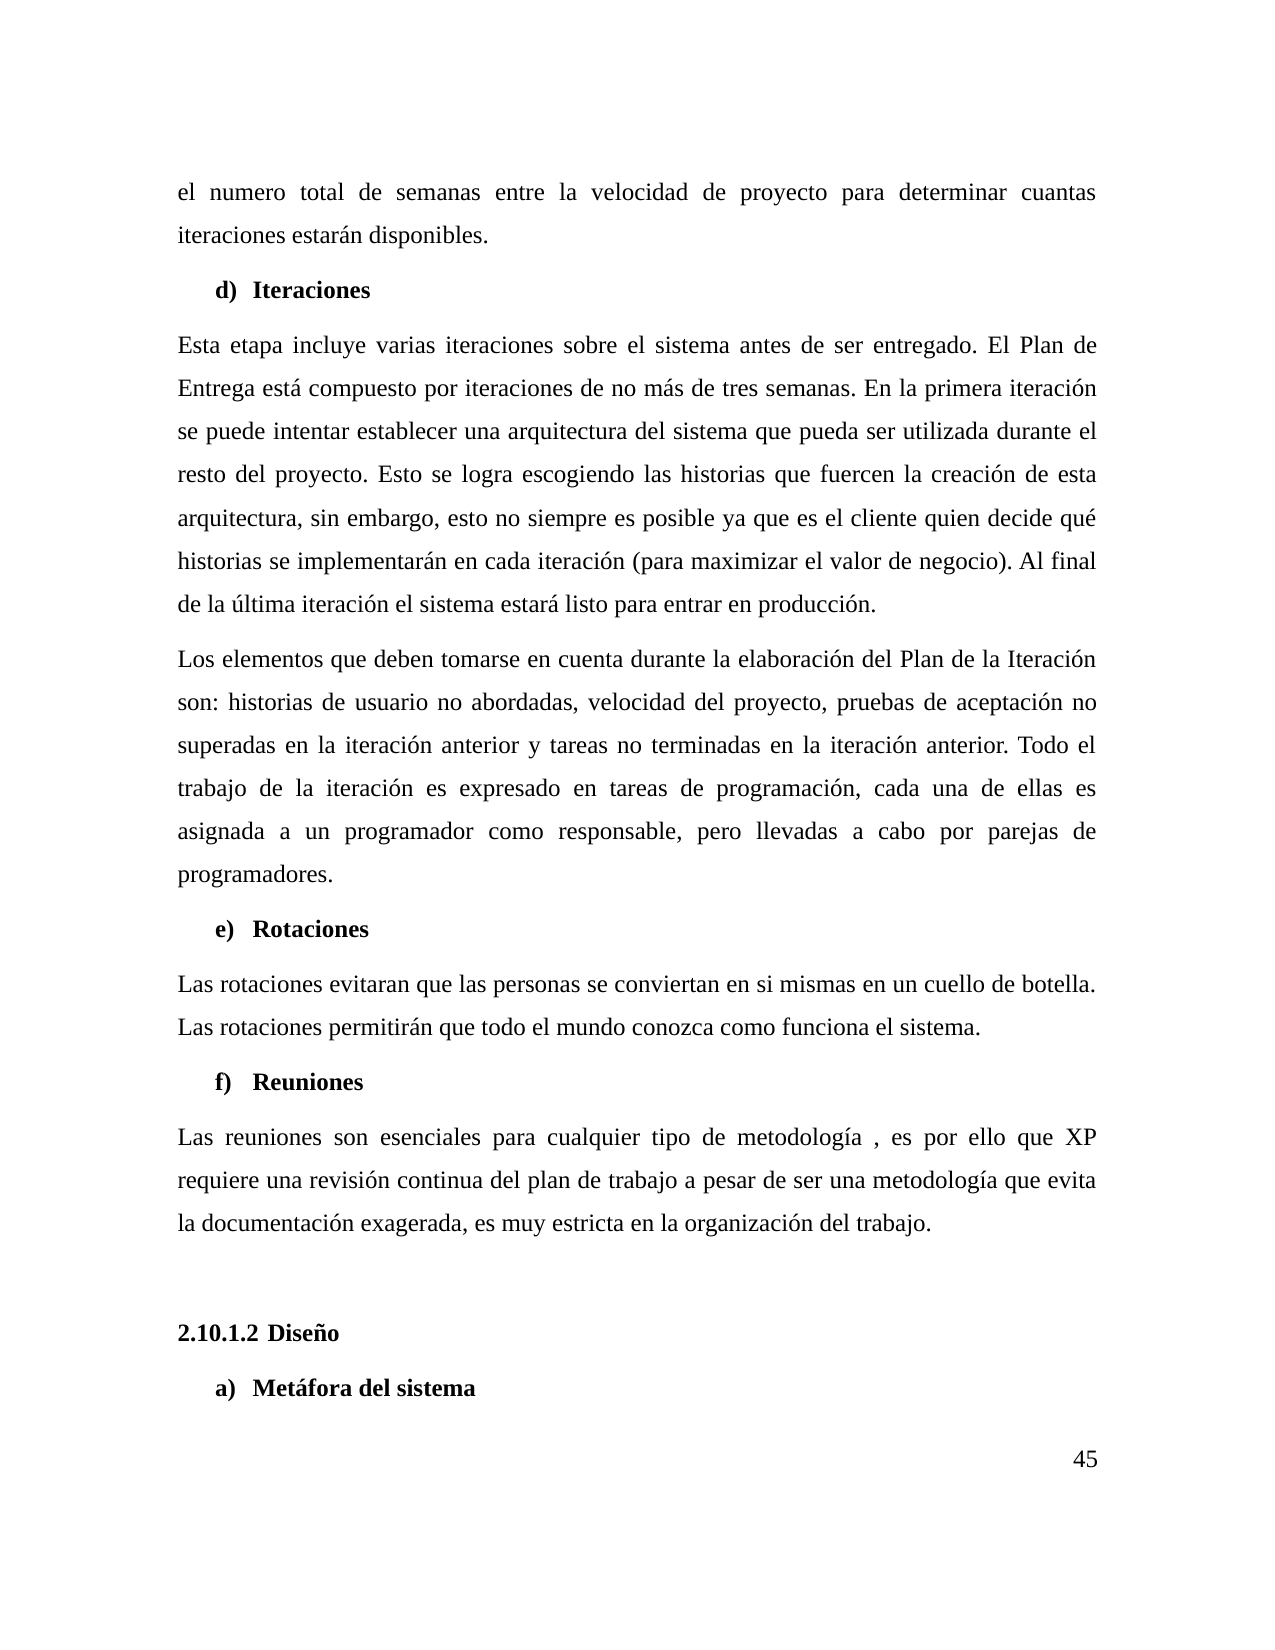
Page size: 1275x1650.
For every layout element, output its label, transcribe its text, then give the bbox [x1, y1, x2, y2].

subtitle Diseño [177, 1318, 1098, 1347]
text Esta etapa incluye varias iteraciones sobre el sistema antes de ser entregado. El Plan de Entrega está compuesto por iteraciones de no más de tres semanas. En la primera iteración se puede intentar establecer una arquitectura del sistema que pueda ser utilizada durante el resto del proyecto. Esto se logra escogiendo las historias que fuercen la creación de esta arquitectura, sin embargo, esto no siempre es posible ya que es el cliente quien decide qué historias se implementarán en cada iteración (para maximizar el valor de negocio). Al final de la última iteración el sistema estará listo para entrar en producción. [177, 330, 1098, 618]
list Metáfora del sistema [215, 1373, 1098, 1402]
list Rotaciones [215, 914, 1098, 943]
text Las reuniones son esenciales para cualquier tipo de metodología , es por ello que XP requiere una revisión continua del plan de trabajo a pesar de ser una metodología que evita la documentación exagerada, es muy estricta en la organización del trabajo. [177, 1122, 1098, 1237]
text Los elementos que deben tomarse en cuenta durante la elaboración del Plan de la Iteración son: historias de usuario no abordadas, velocidad del proyecto, pruebas de aceptación no superadas en la iteración anterior y tareas no terminadas en la iteración anterior. Todo el trabajo de la iteración es expresado en tareas de programación, cada una de ellas es asignada a un programador como responsable, pero llevadas a cabo por parejas de programadores. [177, 644, 1098, 888]
text Las rotaciones evitaran que las personas se conviertan en si mismas en un cuello de botella. Las rotaciones permitirán que todo el mundo conozca como funciona el sistema. [177, 969, 1098, 1041]
list Reuniones [215, 1067, 1098, 1096]
text el numero total de semanas entre la velocidad de proyecto para determinar cuantas iteraciones estarán disponibles. [177, 177, 1098, 249]
list Iteraciones [215, 275, 1098, 304]
